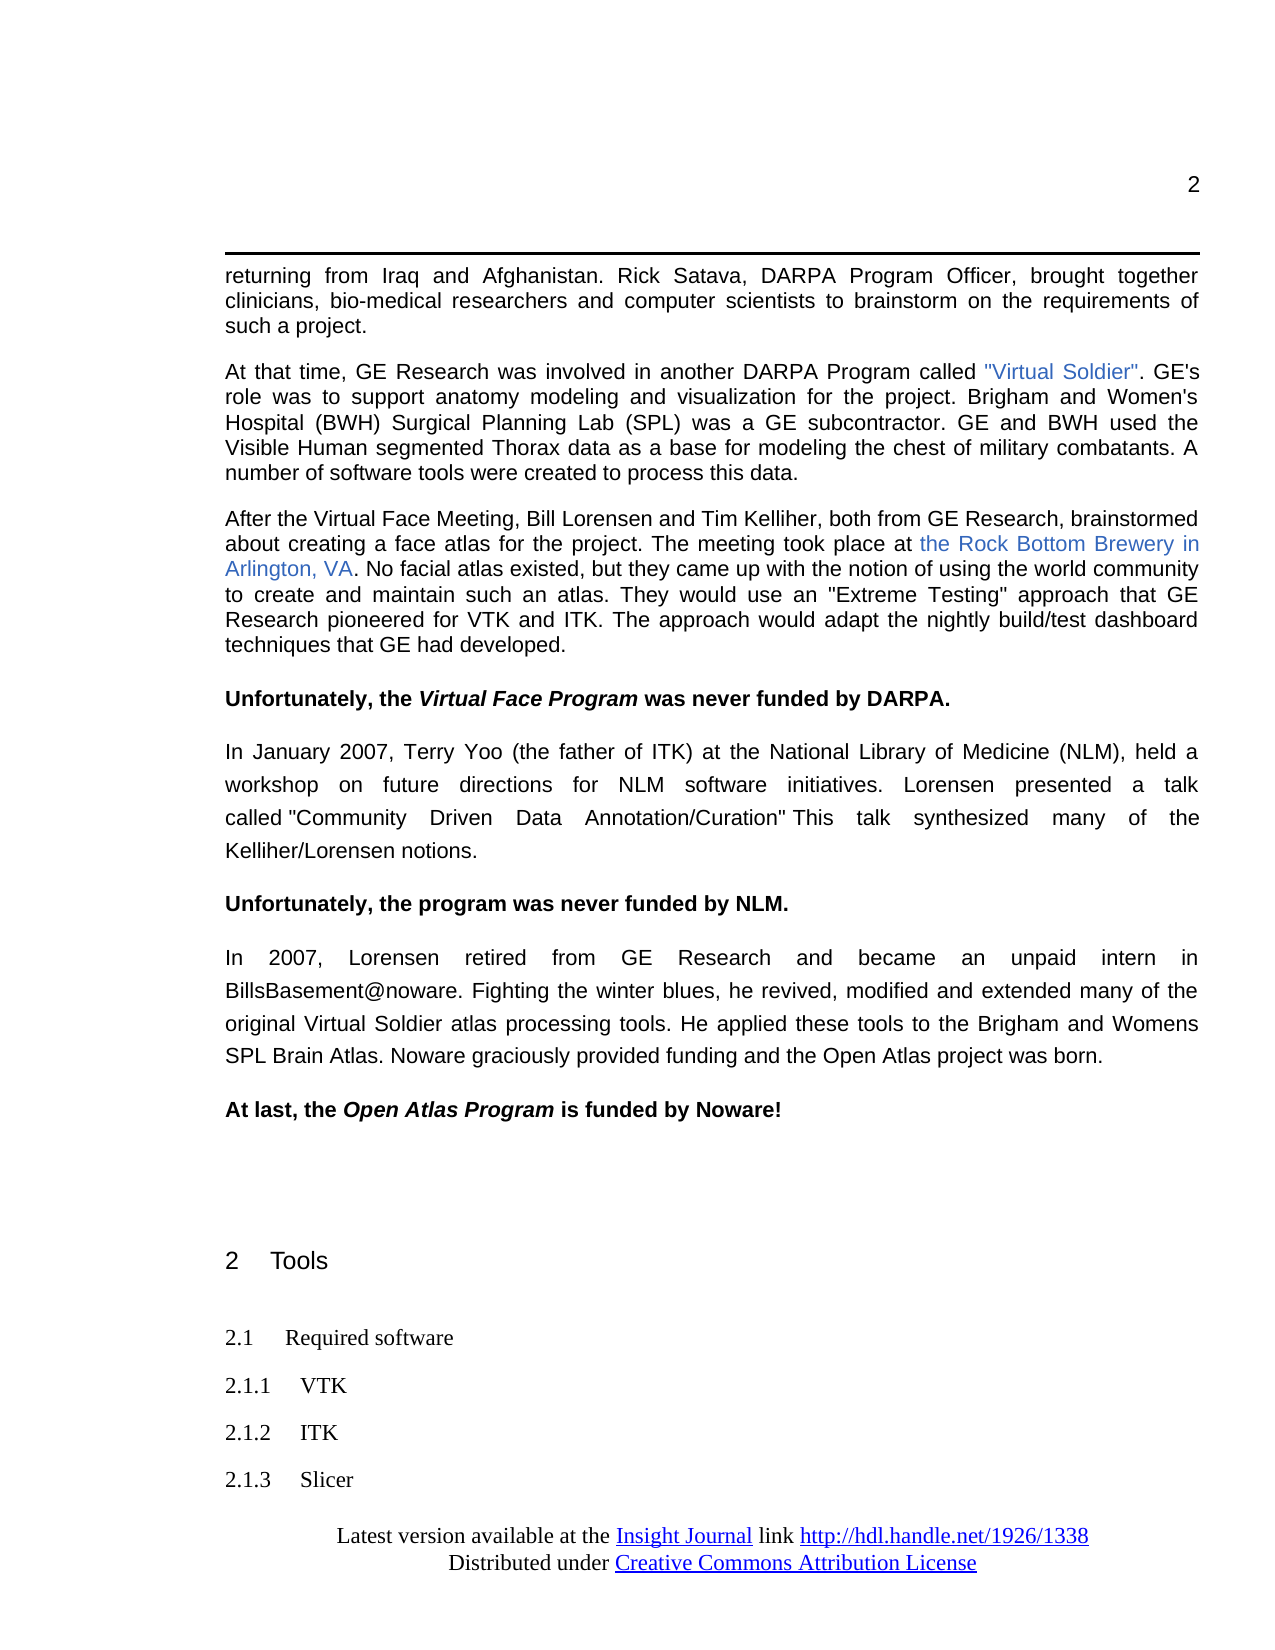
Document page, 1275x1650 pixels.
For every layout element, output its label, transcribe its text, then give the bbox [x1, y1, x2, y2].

text At last, the Open Atlas Program is funded by Noware! [225, 1089, 1200, 1122]
list ITK [225, 1419, 1200, 1445]
text Unfortunately, the Virtual Face Program was never funded by DARPA. [225, 678, 1200, 711]
list Required software [225, 1324, 1200, 1351]
subtitle Tools [225, 1246, 1200, 1274]
list Slicer [225, 1466, 1200, 1492]
text In January 2007, Terry Yoo (the father of ITK) at the National Library of Medicine (NLM), held a workshop on future directions for NLM software initiatives. Lorensen presented a talk called "Community Driven Data Annotation/Curation" This talk synthesized many of the Kelliher/Lorensen notions. [225, 732, 1200, 863]
text returning from Iraq and Afghanistan. Rick Satava, DARPA Program Officer, brought together clinicians, bio-medical researchers and computer scientists to brainstorm on the requirements of such a project. [225, 262, 1200, 338]
list VTK [225, 1372, 1200, 1398]
text Unfortunately, the program was never funded by NLM. [225, 884, 1200, 916]
text After the Virtual Face Meeting, Bill Lorensen and Tim Kelliher, both from GE Research, brainstormed about creating a face atlas for the project. The meeting took place at the Rock Bottom Brewery in Arlington, VA. No facial atlas existed, but they came up with the notion of using the world community to create and maintain such an atlas. They would use an "Extreme Testing" approach that GE Research pioneered for VTK and ITK. The approach would adapt the nightly build/test dashboard techniques that GE had developed. [225, 506, 1200, 657]
text In 2007, Lorensen retired from GE Research and became an unpaid intern in BillsBasement@noware. Fighting the winter blues, he revived, modified and extended many of the original Virtual Soldier atlas processing tools. He applied these tools to the Brigham and Womens SPL Brain Atlas. Noware graciously provided funding and the Open Atlas project was born. [225, 937, 1200, 1068]
text At that time, GE Research was involved in another DARPA Program called "Virtual Soldier". GE's role was to support anatomy modeling and visualization for the project. Brigham and Women's Hospital (BWH) Surgical Planning Lab (SPL) was a GE subcontractor. GE and BWH used the Visible Human segmented Thorax data as a base for modeling the chest of military combatants. A number of software tools were created to process this data. [225, 359, 1200, 485]
